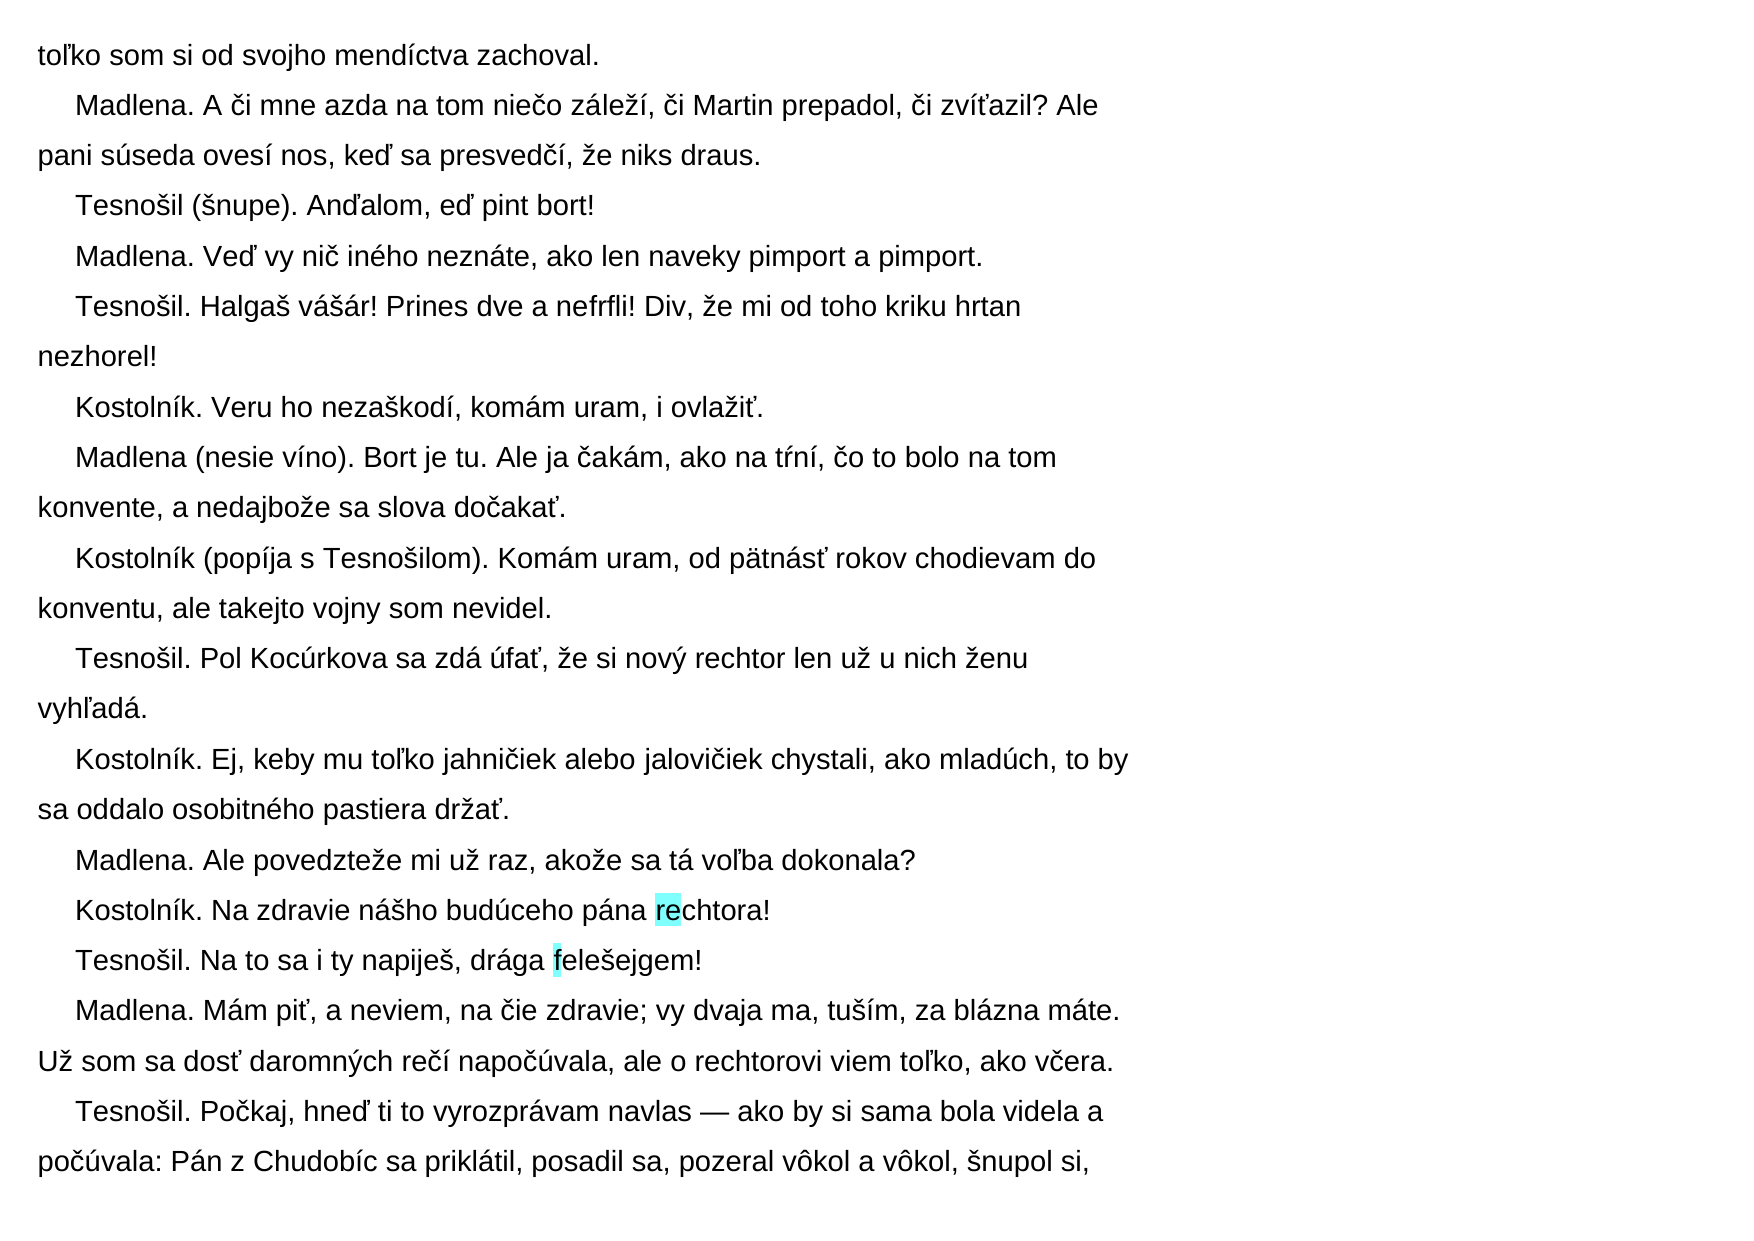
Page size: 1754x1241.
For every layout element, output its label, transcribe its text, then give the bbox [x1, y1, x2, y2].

text Kostolník. Na zdravie nášho budúceho pána rechtora! [37, 893, 1130, 926]
text Tesnošil. Na to sa i ty napiješ, drága felešejgem! [37, 943, 1130, 977]
text Tesnošil. Pol Kocúrkova sa zdá úfať, že si nový rechtor len už u nich ženu vyhľadá. [37, 641, 1130, 725]
text Kostolník. Ej, keby mu toľko jahničiek alebo jalovičiek chystali, ako mladúch, to by sa od­dalo osobitného pastiera držať. [37, 742, 1130, 826]
text Madlena. A či mne azda na tom niečo zá­leží, či Martin prepadol, či zvíťazil? Ale pani súseda ovesí nos, keď sa presvedčí, že niks draus. [37, 88, 1130, 172]
text Kostolník. Veru ho nezaškodí, komám uram, i ovlažiť. [37, 390, 1130, 423]
text Madlena. Ale povedzteže mi už raz, akože sa tá voľba dokonala? [37, 842, 1130, 876]
text Madlena. Mám piť, a neviem, na čie zdravie; vy dvaja ma, tuším, za blázna máte. Už som sa dosť daromných rečí napočúvala, ale o rechtorovi viem toľko, ako včera. [37, 993, 1130, 1077]
text Madlena. Veď vy nič iného neznáte, ako len naveky pimport a pimport. [37, 239, 1130, 272]
text toľko som si od svojho mendíctva zachoval. [37, 37, 1130, 71]
text Tesnošil (šnupe). Anďalom, eď pint bort! [37, 188, 1130, 222]
text Tesnošil. Halgaš vášár! Prines dve a ne­frfli! Div, že mi od toho kriku hrtan nezhorel! [37, 289, 1130, 373]
text Tesnošil. Počkaj, hneď ti to vyrozprávam navlas — ako by si sama bola videla a počú­vala: Pán z Chudobíc sa priklátil, posadil sa, pozeral vôkol a vôkol, šnupol si, [37, 1094, 1130, 1178]
text Madlena (nesie víno). Bort je tu. Ale ja ča­kám, ako na tŕní, čo to bolo na tom konvente, a nedajbože sa slova dočakať. [37, 440, 1130, 524]
text Kostolník (popíja s Tesnošilom). Komám uram, od pätnásť rokov chodievam do konventu, ale takejto vojny som nevidel. [37, 541, 1130, 624]
